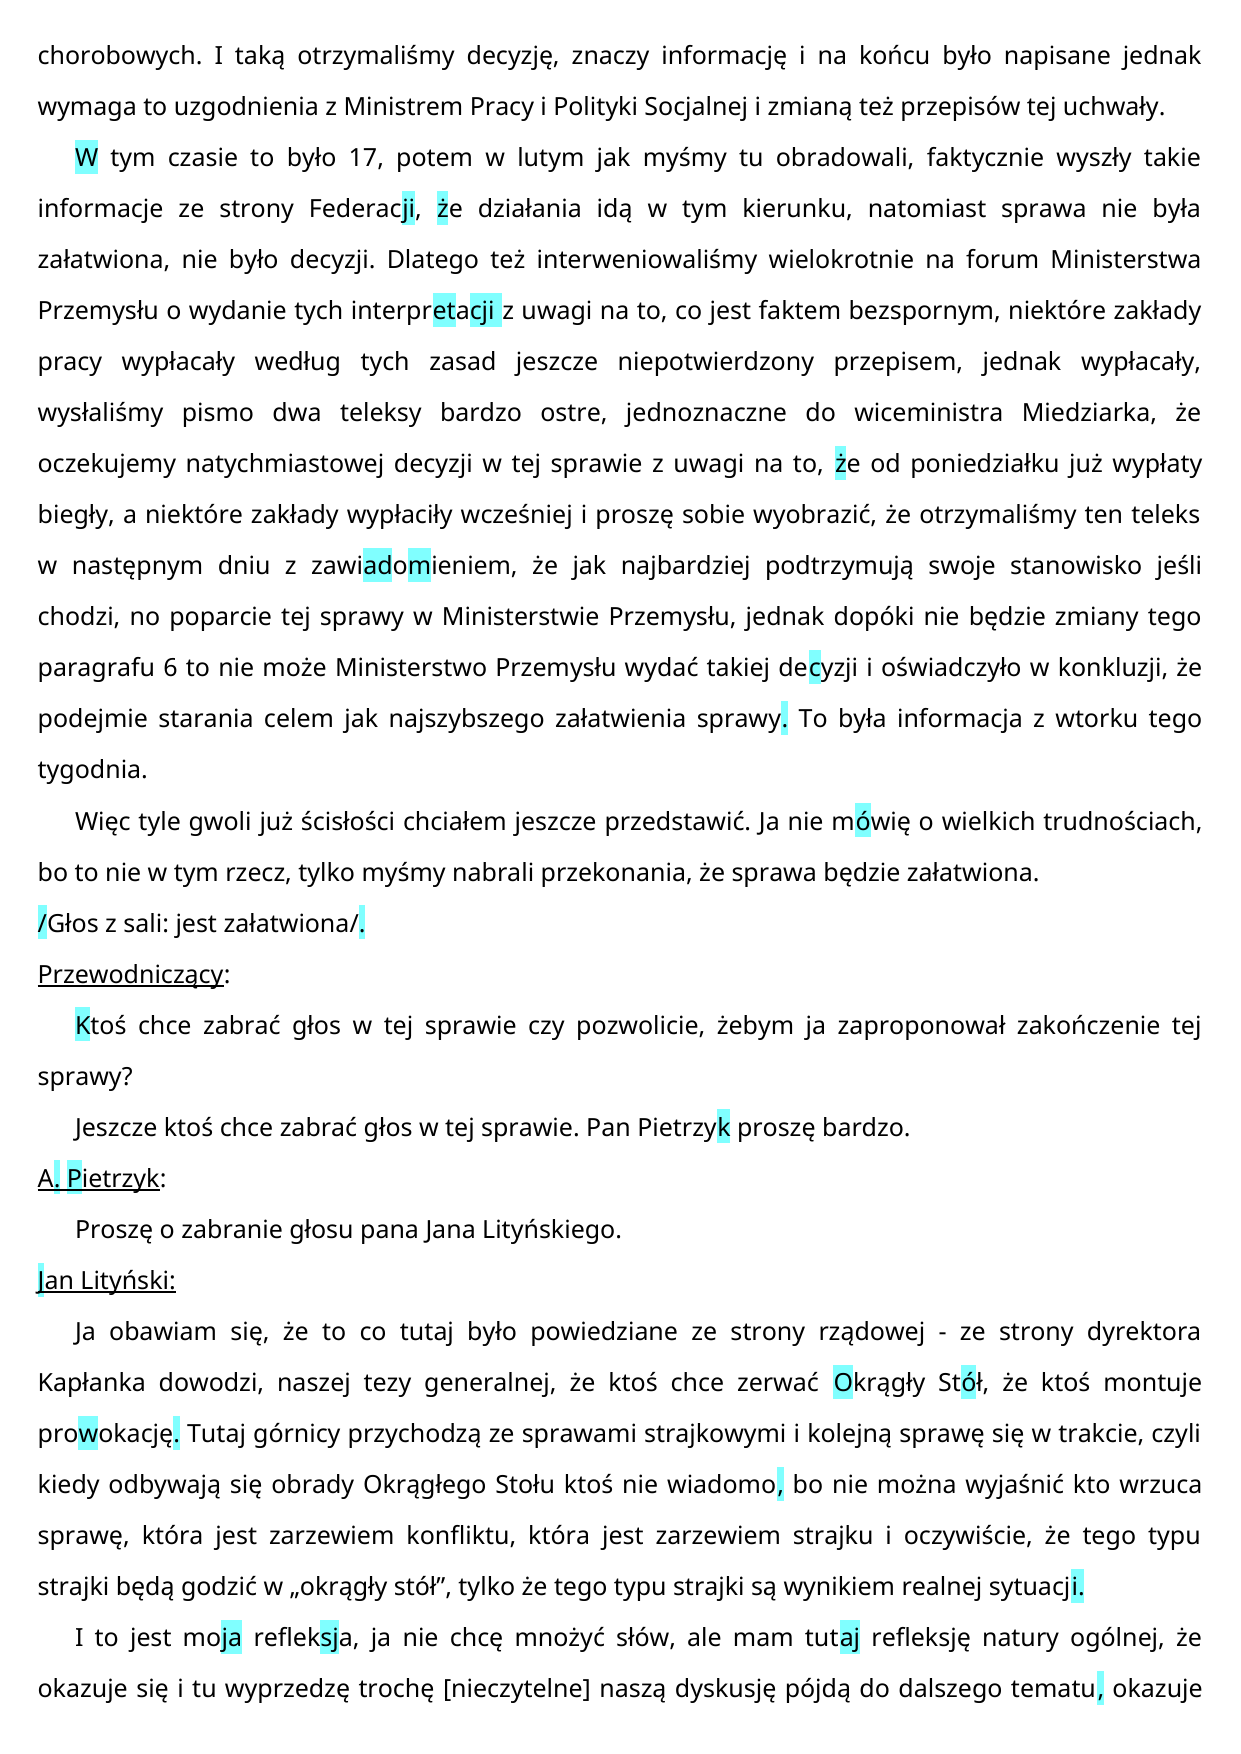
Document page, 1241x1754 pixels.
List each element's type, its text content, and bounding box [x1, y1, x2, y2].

text I to jest moja refleksja, ja nie chcę mnożyć słów, ale mam tutaj refleksję natury ogólnej, że okazuje się i tu wyprzedzę trochę [nieczytelne] naszą dyskusję pójdą do dalszego tematu, okazuje [37, 1620, 1203, 1705]
text Jeszcze ktoś chce zabrać głos w tej sprawie. Pan Pietrzyk proszę bardzo. [37, 1109, 1203, 1143]
text chorobowych. I taką otrzymaliśmy decyzję, znaczy informację i na końcu było napisane jednak wymaga to uzgodnienia z Ministrem Pracy i Polityki Socjalnej i zmianą też przepisów tej uchwały. [37, 37, 1203, 123]
text Ktoś chce zabrać głos w tej sprawie czy pozwolicie, żebym ja zaproponował zakończenie tej sprawy? [37, 1007, 1203, 1092]
text Proszę o zabranie głosu pana Jana Lityńskiego. [37, 1211, 1203, 1246]
text Jan Lityński: [37, 1262, 1203, 1297]
text Więc tyle gwoli już ścisłości chciałem jeszcze przedstawić. Ja nie mówię o wielkich trudnościach, bo to nie w tym rzecz, tylko myśmy nabrali przekonania, że sprawa będzie załatwiona. [37, 803, 1203, 888]
text W tym czasie to było 17, potem w lutym jak myśmy tu obradowali, faktycznie wyszły takie informacje ze strony Federacji, że działania idą w tym kierunku, natomiast sprawa nie była załatwiona, nie było decyzji. Dlatego też interweniowaliśmy wielokrotnie na forum Ministerstwa Przemysłu o wydanie tych interpretacji z uwagi na to, co jest faktem bezspornym, niektóre zakłady pracy wypłacały według tych zasad jeszcze niepotwierdzony przepisem, jednak wypłacały, wysłaliśmy pismo dwa teleksy bardzo ostre, jednoznaczne do wiceministra Miedziarka, że oczekujemy natychmiastowej decyzji w tej sprawie z uwagi na to, że od poniedziałku już wypłaty biegły, a niektóre zakłady wypłaciły wcześniej i proszę sobie wyobrazić, że otrzymaliśmy ten teleks w następnym dniu z zawiadomieniem, że jak najbardziej podtrzymują swoje stanowisko jeśli chodzi, no poparcie tej sprawy w Ministerstwie Przemysłu, jednak dopóki nie będzie zmiany tego paragrafu 6 to nie może Ministerstwo Przemysłu wydać takiej decyzji i oświadczyło w konkluzji, że podejmie starania celem jak najszybszego załatwienia sprawy. To była informacja z wtorku tego tygodnia. [37, 139, 1203, 786]
text /Głos z sali: jest załatwiona/. [37, 905, 1203, 939]
text A. Pietrzyk: [37, 1160, 1203, 1194]
text Przewodniczący: [37, 956, 1203, 990]
text Ja obawiam się, że to co tutaj było powiedziane ze strony rządowej - ze strony dyrektora Kapłanka dowodzi, naszej tezy generalnej, że ktoś chce zerwać Okrągły Stół, że ktoś montuje prowokację. Tutaj górnicy przychodzą ze sprawami strajkowymi i kolejną sprawę się w trakcie, czyli kiedy odbywają się obrady Okrągłego Stołu ktoś nie wiadomo, bo nie można wyjaśnić kto wrzuca sprawę, która jest zarzewiem konfliktu, która jest zarzewiem strajku i oczywiście, że tego typu strajki będą godzić w „okrągły stół”, tylko że tego typu strajki są wynikiem realnej sytuacji. [37, 1313, 1203, 1603]
